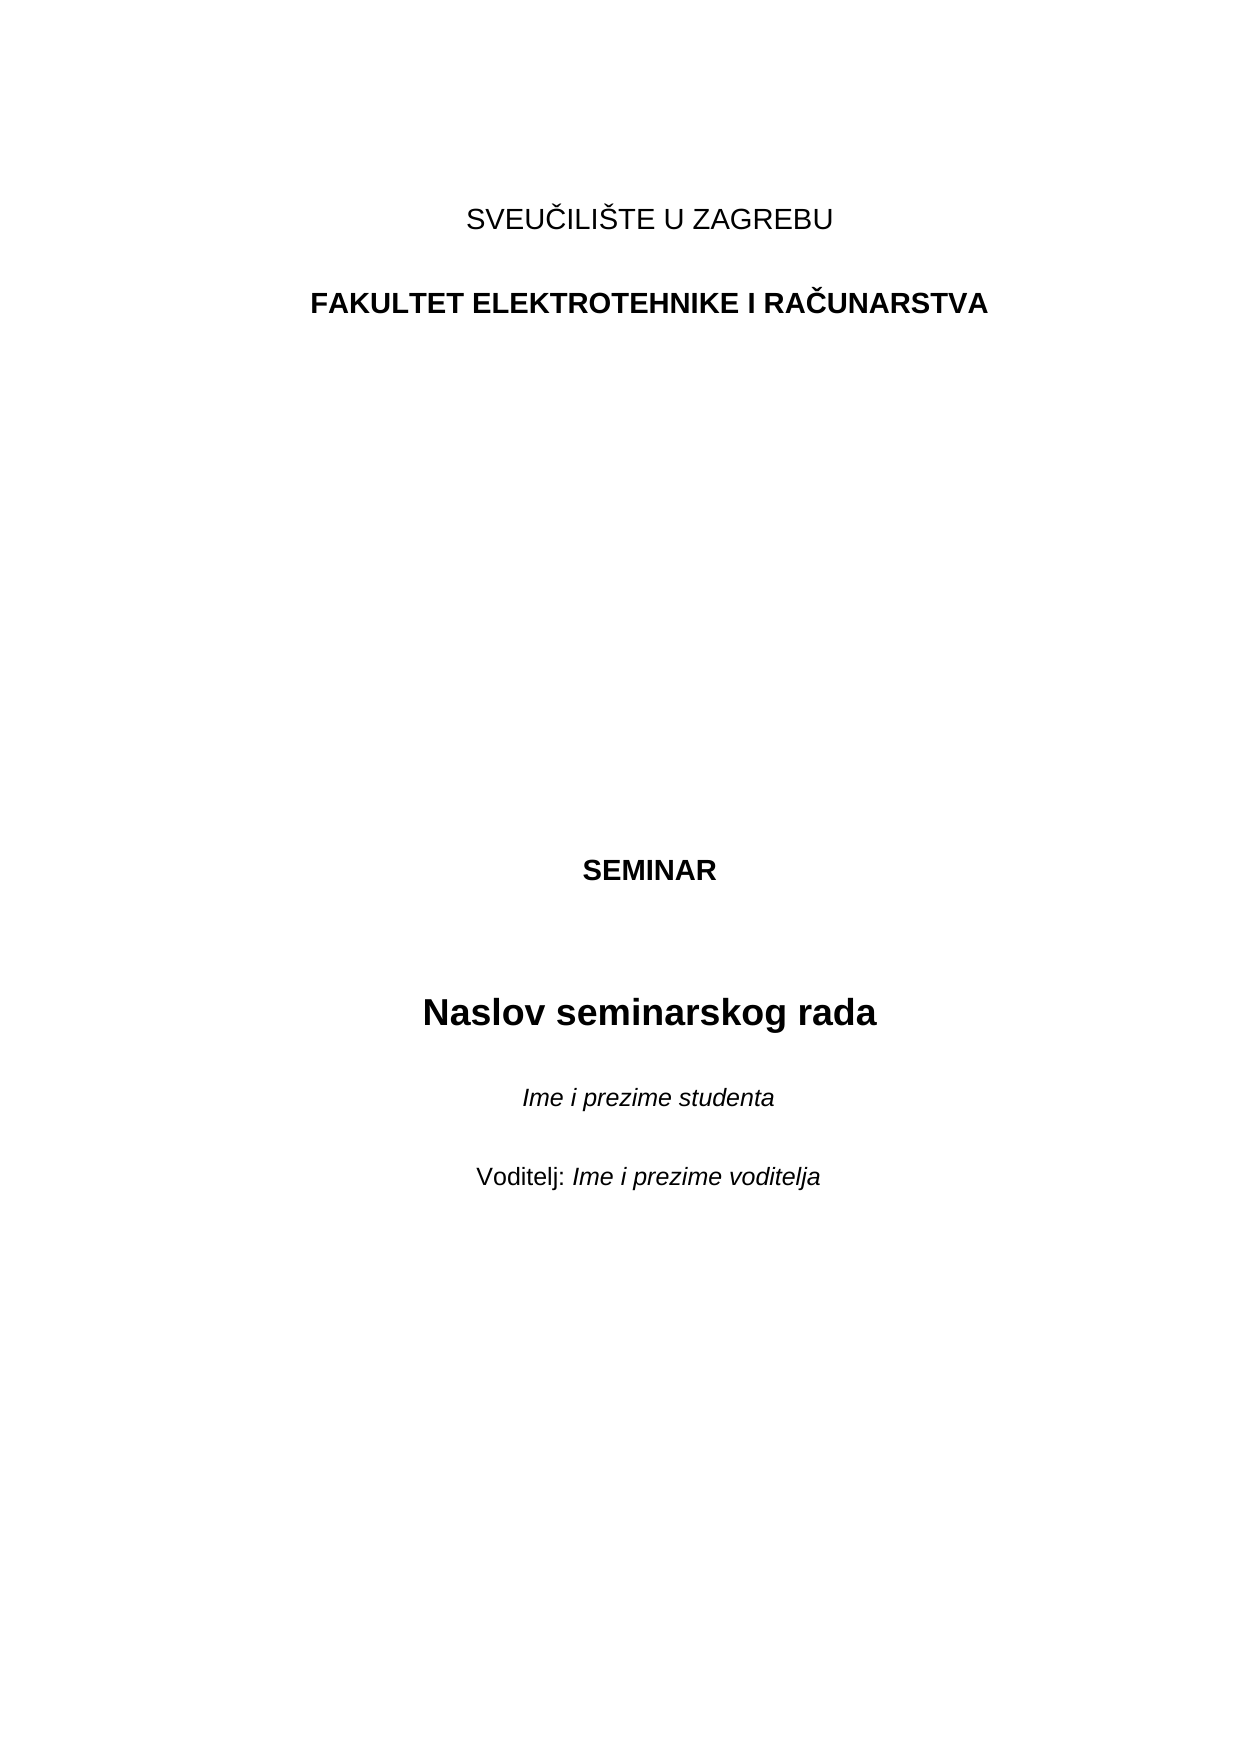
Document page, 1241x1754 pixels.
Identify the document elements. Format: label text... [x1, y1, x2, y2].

text Naslov seminarskog rada [177, 990, 1122, 1033]
text Ime i prezime studenta [177, 1083, 1122, 1112]
text Voditelj: Ime i prezime voditelja [177, 1162, 1122, 1191]
text SEMINAR [177, 853, 1122, 887]
text FAKULTET ELEKTROTEHNIKE I RAČUNARSTVA [177, 286, 1122, 319]
text SVEUČILIŠTE U ZAGREBU [177, 202, 1122, 236]
